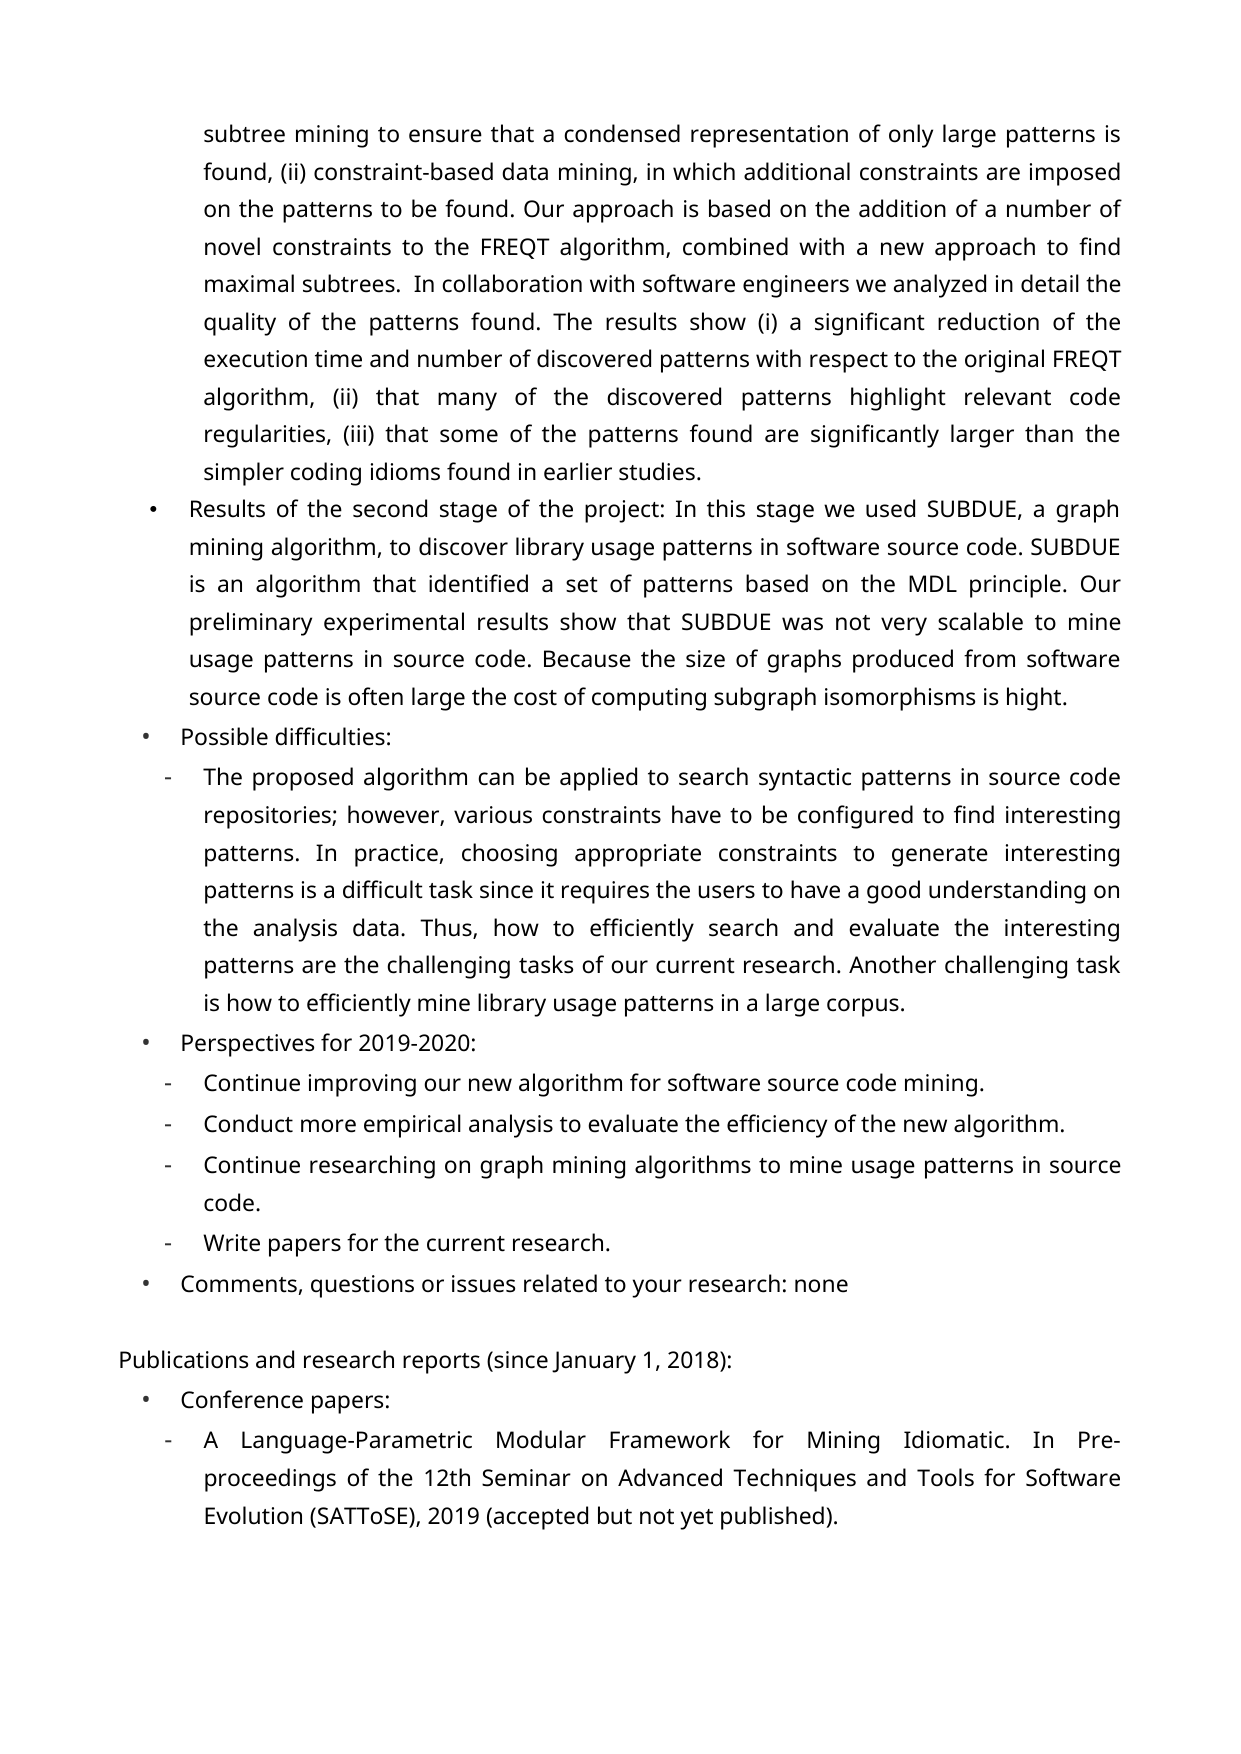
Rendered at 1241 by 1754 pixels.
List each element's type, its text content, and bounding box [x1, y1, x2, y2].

list Conduct more empirical analysis to evaluate the efficiency of the new algorithm. [164, 1106, 1122, 1140]
list A Language-Parametric Modular Framework for Mining Idiomatic. In Pre-proceedings of the 12th Seminar on Advanced Techniques and Tools for Software Evolution (SATToSE), 2019 (accepted but not yet published). [164, 1422, 1122, 1531]
list Perspectives for 2019-2020: [141, 1024, 1122, 1058]
list Results of the second stage of the project: In this stage we used SUBDUE, a graph mining algorithm, to discover library usage patterns in software source code. SUBDUE is an algorithm that identified a set of patterns based on the MDL principle. Our preliminary experimental results show that SUBDUE was not very scalable to mine usage patterns in source code. Because the size of graphs produced from software source code is often large the cost of computing subgraph isomorphisms is hight. [149, 493, 1122, 712]
list Possible difficulties: [141, 718, 1122, 752]
list subtree mining to ensure that a condensed representation of only large patterns is found, (ii) constraint-based data mining, in which additional constraints are imposed on the patterns to be found. Our approach is based on the addition of a number of novel constraints to the FREQT algorithm, combined with a new approach to find maximal subtrees. In collaboration with software engineers we analyzed in detail the quality of the patterns found. The results show (i) a significant reduction of the execution time and number of discovered patterns with respect to the original FREQT algorithm, (ii) that many of the discovered patterns highlight relevant code regularities, (iii) that some of the patterns found are significantly larger than the simpler coding idioms found in earlier studies. [164, 118, 1122, 487]
list Write papers for the current research. [164, 1224, 1122, 1259]
list Continue researching on graph mining algorithms to mine usage patterns in source code. [164, 1147, 1122, 1218]
list Comments, questions or issues related to your research: none [141, 1265, 1122, 1299]
text Publications and research reports (since January 1, 2018): [118, 1344, 1122, 1375]
list The proposed algorithm can be applied to search syntactic patterns in source code repositories; however, various constraints have to be configured to find interesting patterns. In practice, choosing appropriate constraints to generate interesting patterns is a difficult task since it requires the users to have a good understanding on the analysis data. Thus, how to efficiently search and evaluate the interesting patterns are the challenging tasks of our current research. Another challenging task is how to efficiently mine library usage patterns in a large corpus. [164, 759, 1122, 1018]
list Continue improving our new algorithm for software source code mining. [164, 1065, 1122, 1099]
list Conference papers: [141, 1381, 1122, 1415]
